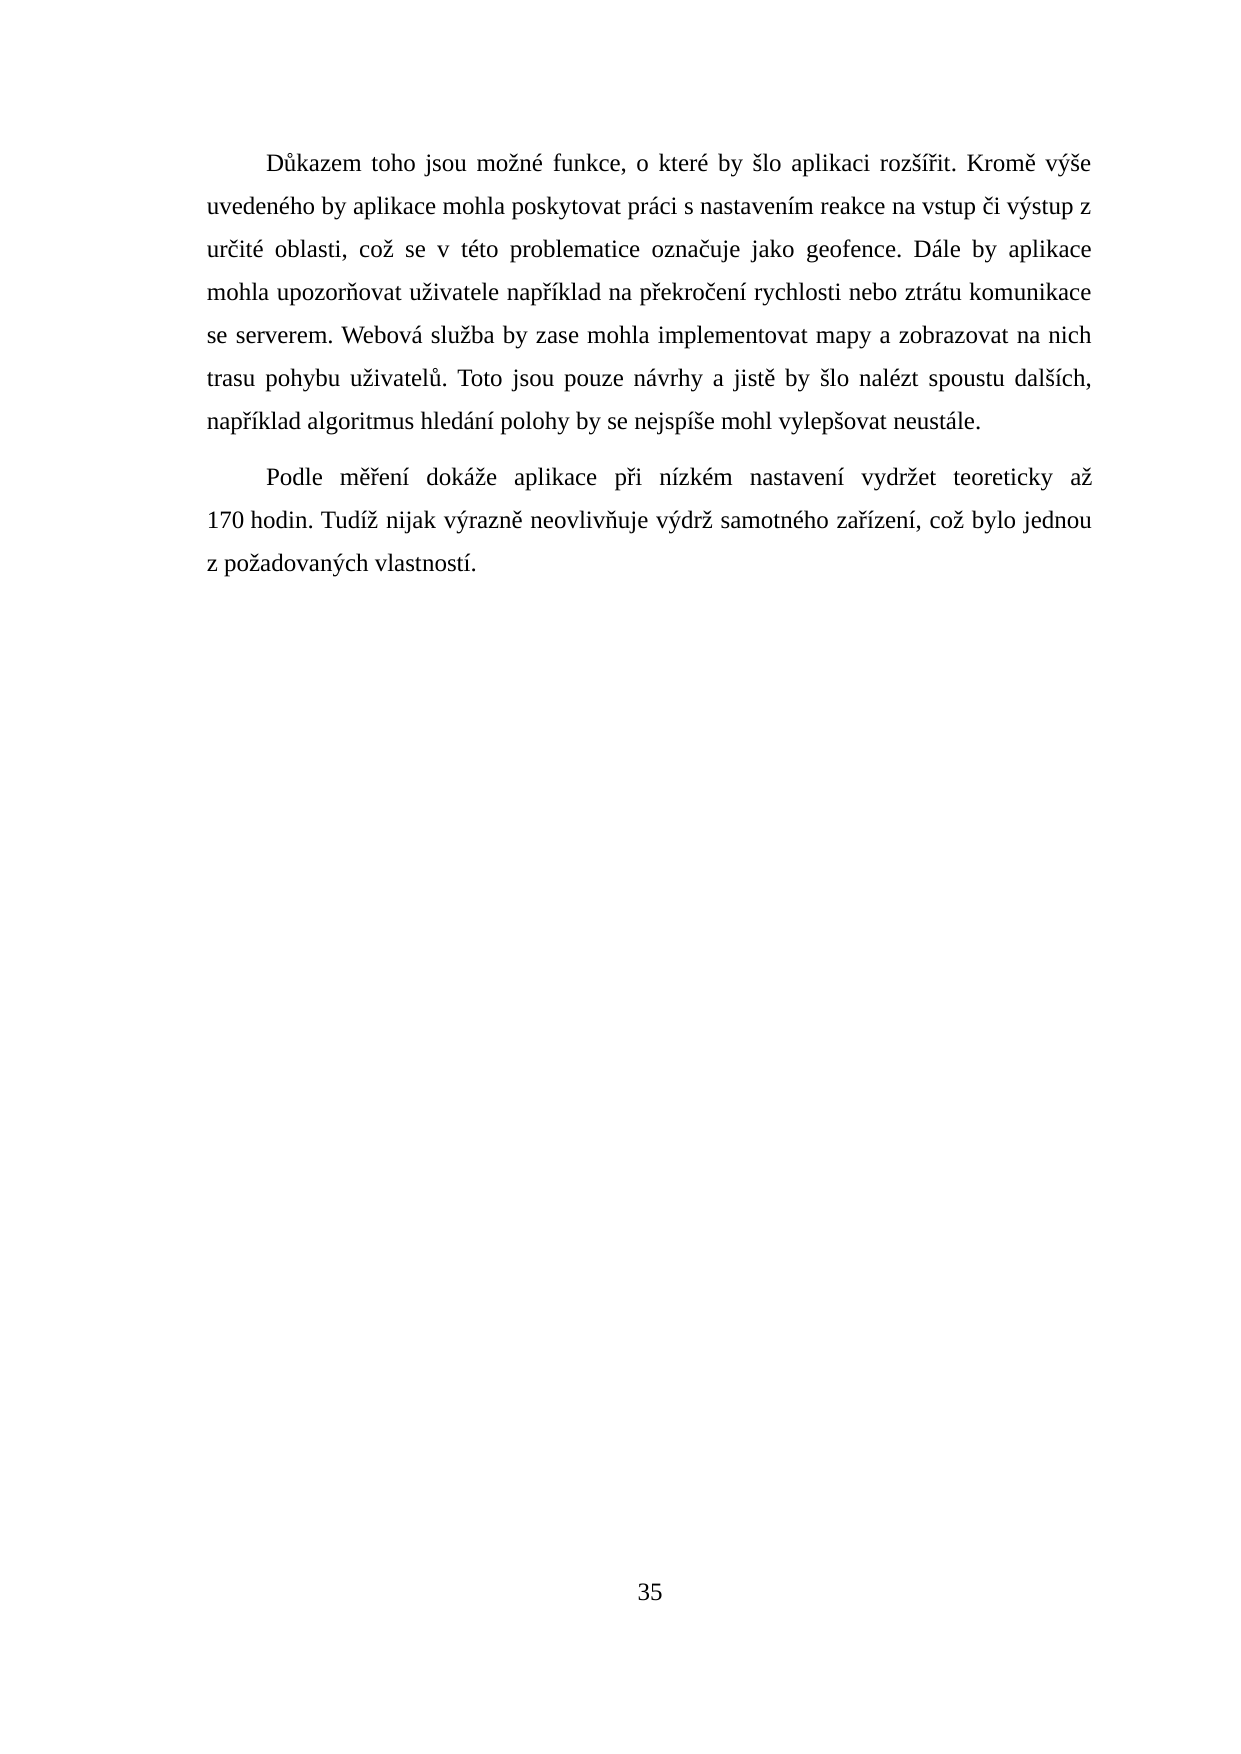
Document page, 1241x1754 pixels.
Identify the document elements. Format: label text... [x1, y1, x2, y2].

text Podle měření dokáže aplikace při nízkém nastavení vydržet teoreticky až 170 hodin. Tudíž nijak výrazně neovlivňuje výdrž samotného zařízení, což bylo jednou z požadovaných vlastností. [207, 462, 1093, 577]
text Důkazem toho jsou možné funkce, o které by šlo aplikaci rozšířit. Kromě výše uvedeného by aplikace mohla poskytovat práci s nastavením reakce na vstup či výstup z určité oblasti, což se v této problematice označuje jako geofence. Dále by aplikace mohla upozorňovat uživatele například na překročení rychlosti nebo ztrátu komunikace se serverem. Webová služba by zase mohla implementovat mapy a zobrazovat na nich trasu pohybu uživatelů. Toto jsou pouze návrhy a jistě by šlo nalézt spoustu dalších, například algoritmus hledání polohy by se nejspíše mohl vylepšovat neustále. [207, 148, 1093, 435]
